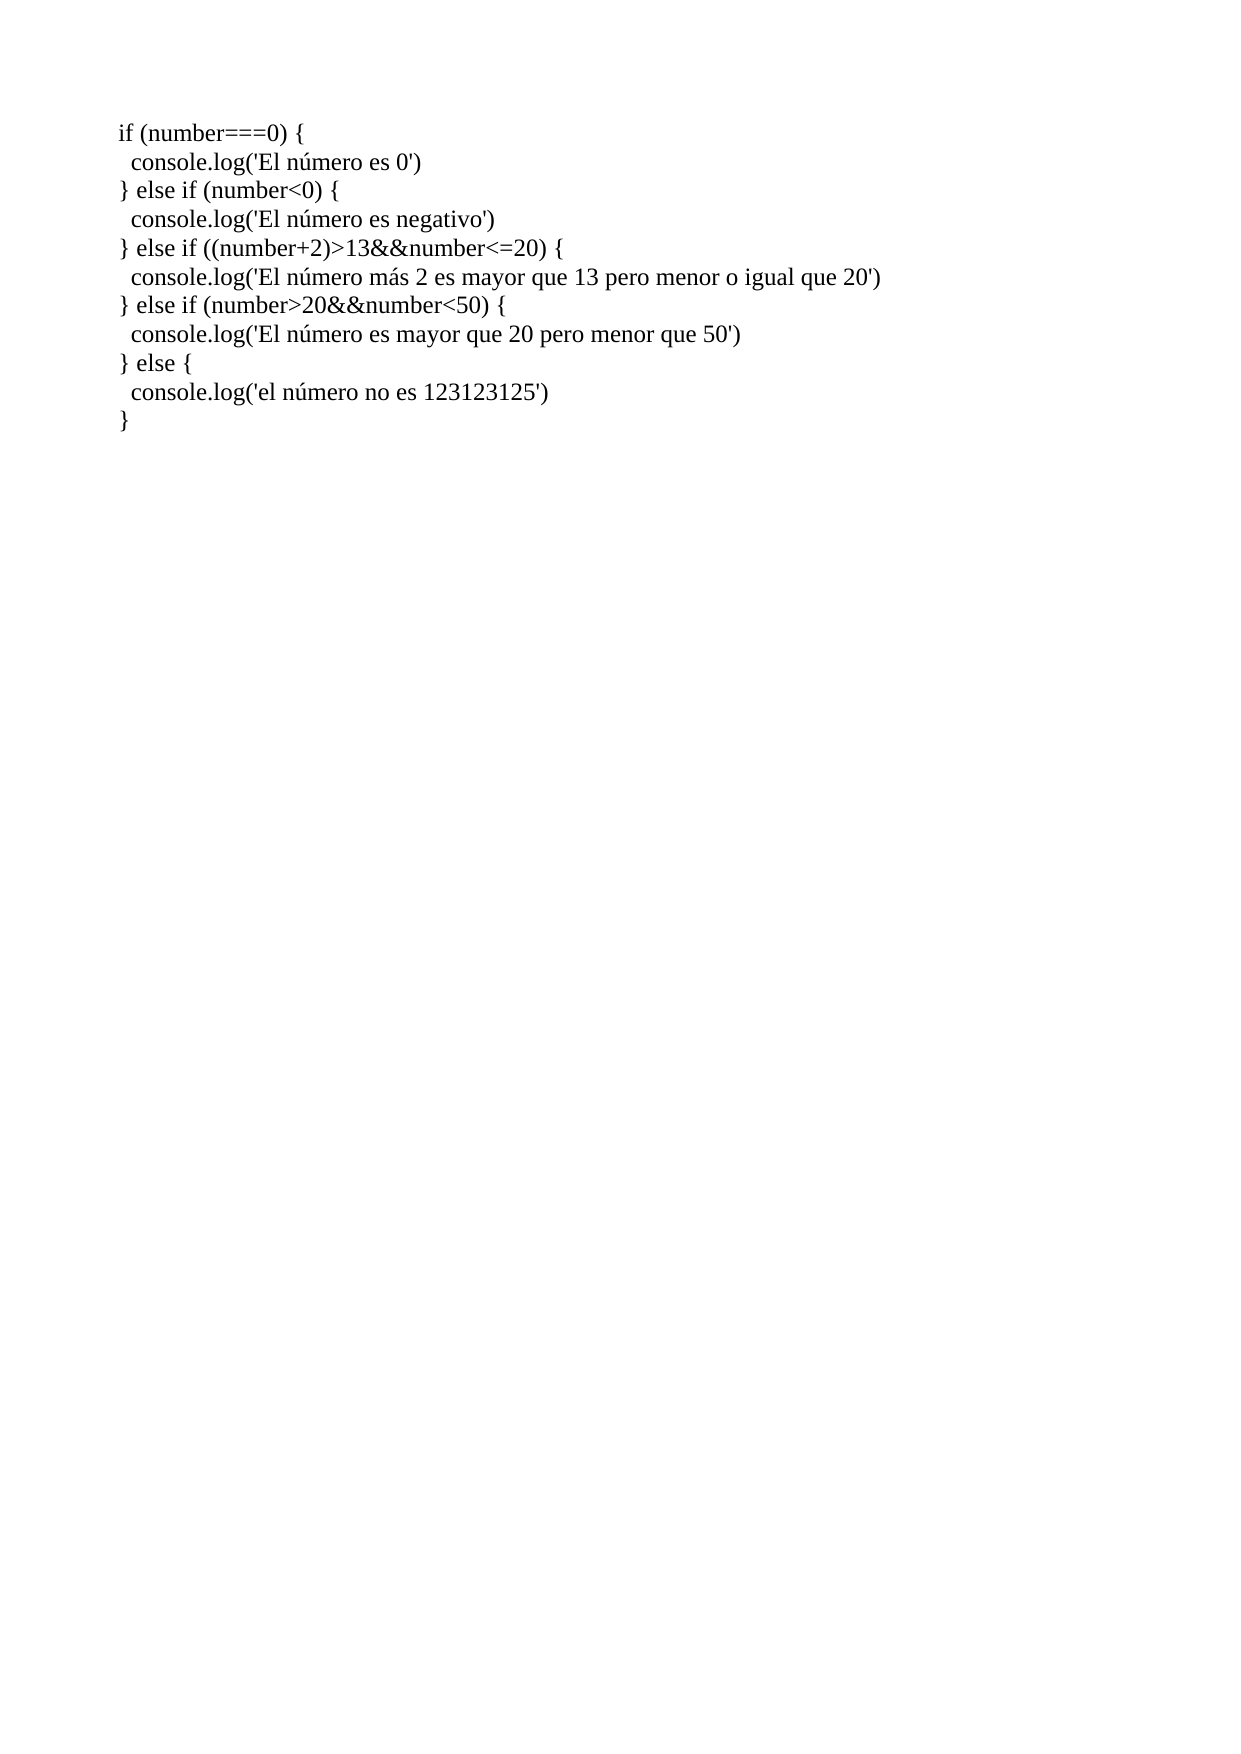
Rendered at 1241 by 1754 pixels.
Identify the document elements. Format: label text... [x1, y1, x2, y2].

text console.log('El número es mayor que 20 pero menor que 50') [118, 319, 1122, 348]
text console.log('el número no es 123123125') [118, 377, 1122, 406]
text } [118, 406, 1122, 434]
text } else if (number<0) { [118, 176, 1122, 204]
text console.log('El número es negativo') [118, 204, 1122, 233]
text } else if ((number+2)>13&&number<=20) { [118, 233, 1122, 262]
text console.log('El número es 0') [118, 147, 1122, 176]
text } else { [118, 348, 1122, 377]
text } else if (number>20&&number<50) { [118, 291, 1122, 319]
text if (number===0) { [118, 118, 1122, 147]
text console.log('El número más 2 es mayor que 13 pero menor o igual que 20') [118, 262, 1122, 291]
